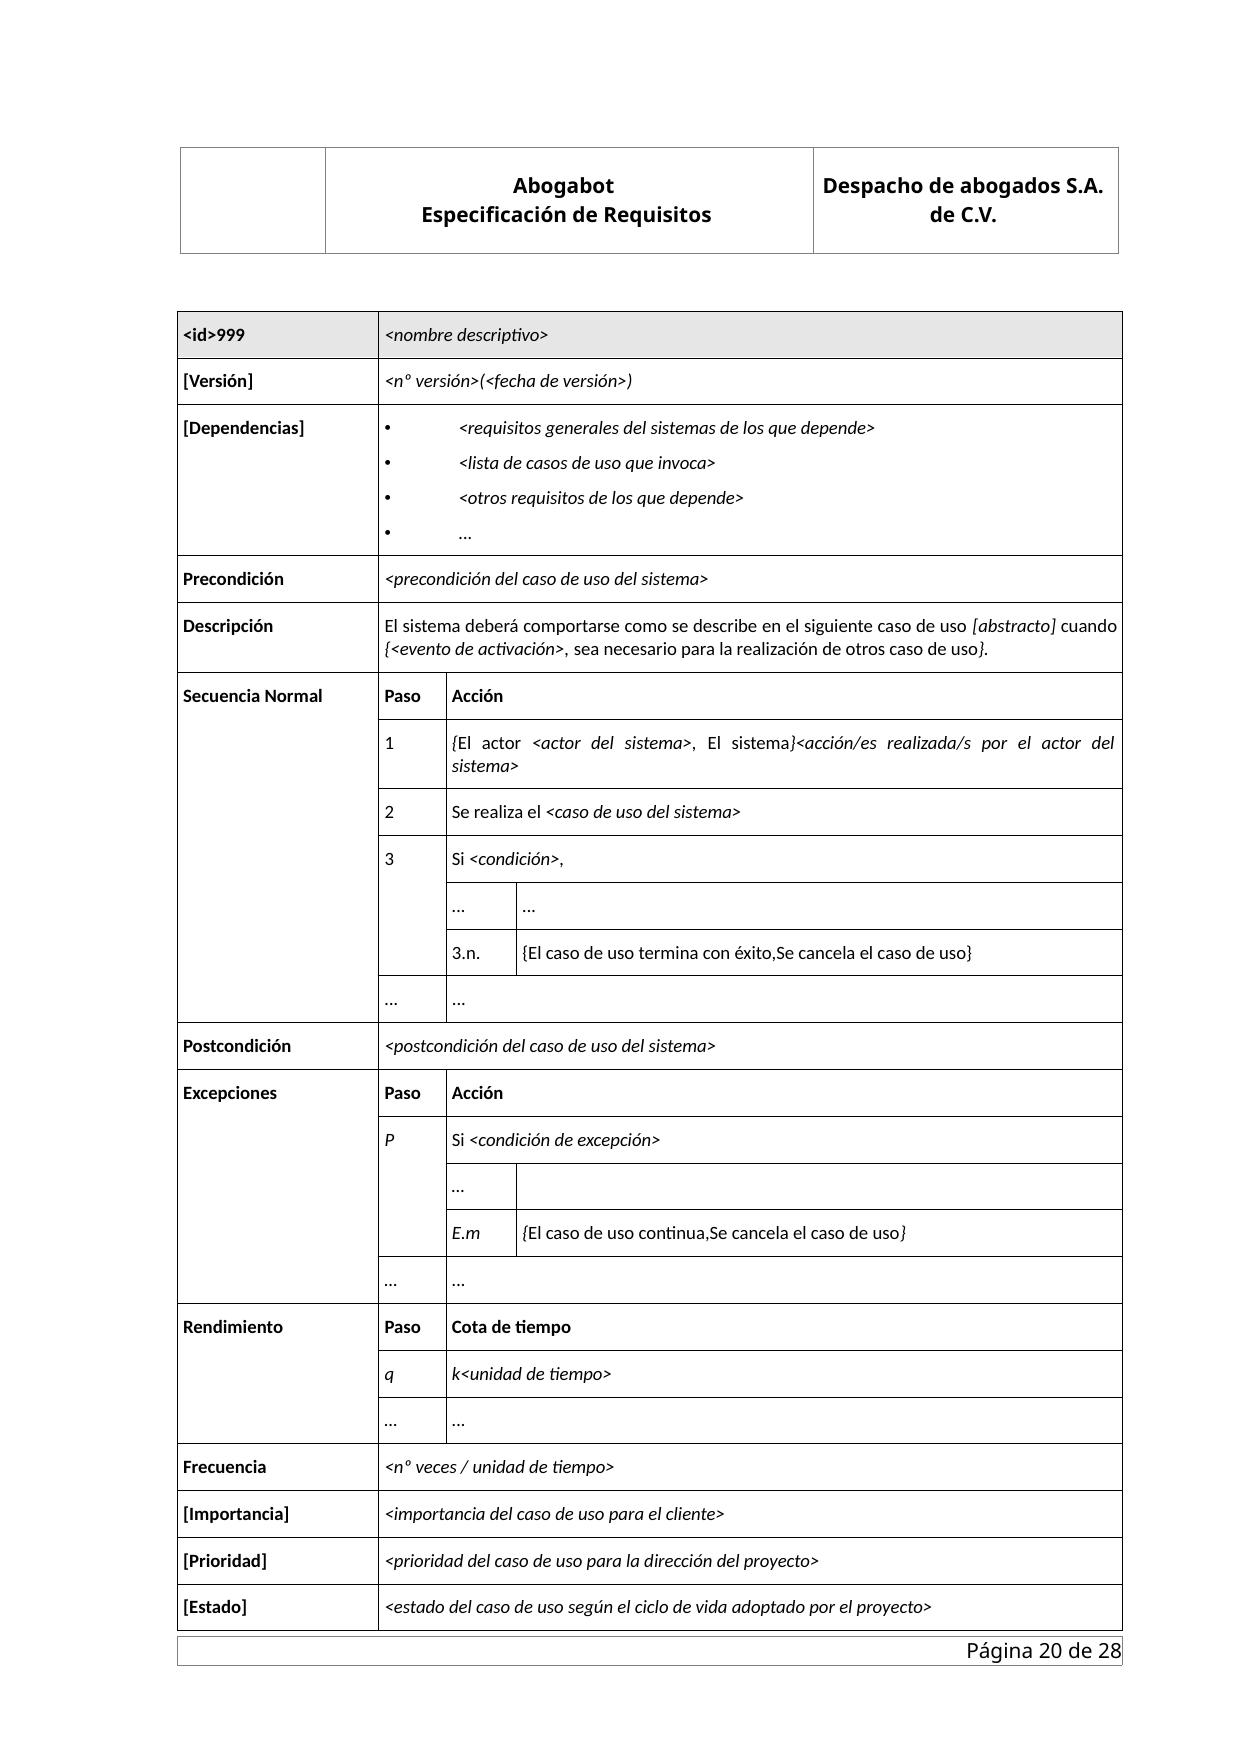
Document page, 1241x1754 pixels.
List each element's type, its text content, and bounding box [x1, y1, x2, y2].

table_cell Se realiza el <caso de uso del sistema> [447, 789, 1122, 835]
table_cell Frecuencia [178, 1444, 378, 1490]
table_cell Rendimiento [178, 1304, 378, 1443]
table_cell … [379, 1257, 446, 1303]
table_cell Si <condición de excepción> [447, 1117, 1122, 1162]
table_cell Si <condición>, [447, 836, 1122, 882]
table_cell <importancia del caso de uso para el cliente> [379, 1491, 1122, 1537]
table_cell <nº versión>(<fecha de versión>) [379, 359, 1122, 404]
table_cell 3.n. [447, 930, 516, 975]
table_cell <precondición del caso de uso del sistema> [379, 556, 1122, 602]
table_cell 1 [379, 720, 446, 788]
table_cell P [379, 1117, 446, 1256]
table_cell Postcondición [178, 1023, 378, 1069]
table_cell Cota de tiempo [447, 1304, 1122, 1349]
table_cell <postcondición del caso de uso del sistema> [379, 1023, 1122, 1069]
table_cell Paso [379, 1304, 446, 1349]
table_cell Paso [379, 1070, 446, 1116]
table_cell [Dependencias] [178, 405, 378, 555]
table_cell k<unidad de tiempo> [447, 1351, 1122, 1396]
table_cell ... [447, 1398, 1122, 1443]
table_cell ... [517, 883, 1122, 929]
table_cell q [379, 1351, 446, 1396]
table_cell Acción [447, 673, 1122, 719]
table_cell [Prioridad] [178, 1538, 378, 1583]
table_cell 2 [379, 789, 446, 835]
table_cell <requisitos generales del sistemas de los que depende> <lista de casos de uso que invoca> <otros requisitos de los que depende> ... [379, 405, 1122, 555]
table_cell El sistema deberá comportarse como se describe en el siguiente caso de uso [abstracto] cuando {<evento de activación>, sea necesario para la realización de otros caso de uso}. [379, 603, 1122, 672]
table_cell Excepciones [178, 1070, 378, 1303]
table_cell ... [447, 1257, 1122, 1303]
table_cell … [379, 1398, 446, 1443]
table_cell <estado del caso de uso según el ciclo de vida adoptado por el proyecto> [379, 1585, 1122, 1630]
table_cell Secuencia Normal [178, 673, 378, 1022]
table_cell … [447, 1164, 516, 1209]
table_cell ... [447, 883, 516, 929]
table_cell {El caso de uso termina con éxito,Se cancela el caso de uso} [517, 930, 1122, 975]
table_cell [Estado] [178, 1585, 378, 1630]
table_cell [Versión] [178, 359, 378, 404]
table_cell Paso [379, 673, 446, 719]
table_cell [Importancia] [178, 1491, 378, 1537]
table_cell {El caso de uso continua,Se cancela el caso de uso} [517, 1210, 1122, 1256]
table_cell Precondición [178, 556, 378, 602]
table_header <id>999 [178, 312, 378, 357]
table_cell Descripción [178, 603, 378, 672]
table_cell ... [379, 976, 446, 1022]
table_cell E.m [447, 1210, 516, 1256]
table_cell <prioridad del caso de uso para la dirección del proyecto> [379, 1538, 1122, 1583]
table_cell <nº veces / unidad de tiempo> [379, 1444, 1122, 1490]
table_cell [517, 1164, 1122, 1209]
table_cell ... [447, 976, 1122, 1022]
table_header <nombre descriptivo> [379, 312, 1122, 357]
table_cell 3 [379, 836, 446, 975]
table_cell {El actor <actor del sistema>, El sistema}<acción/es realizada/s por el actor del sistema> [447, 720, 1122, 788]
table_cell Acción [447, 1070, 1122, 1116]
